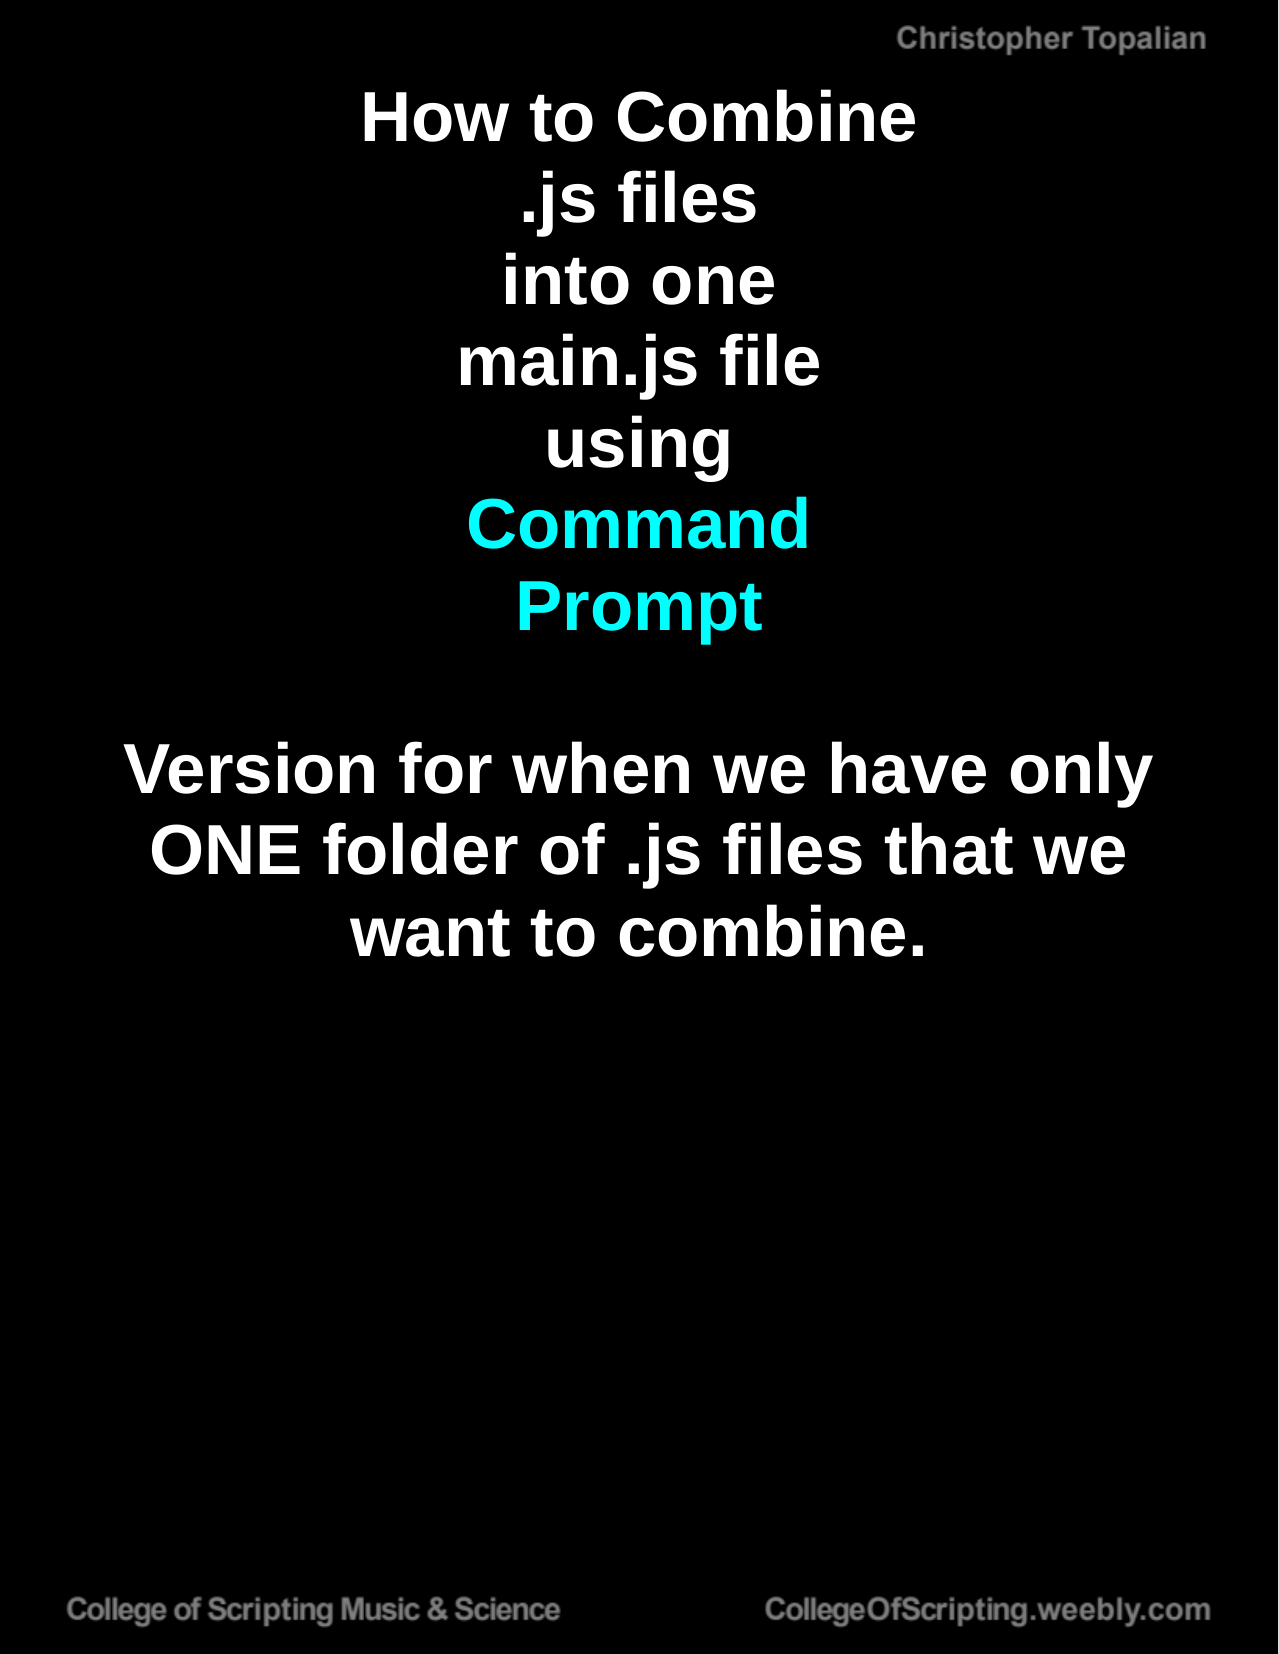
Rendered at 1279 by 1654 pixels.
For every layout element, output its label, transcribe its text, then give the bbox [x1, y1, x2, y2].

text How to Combine [75, 75, 1203, 156]
text Command [75, 482, 1203, 564]
text Version for when we have only ONE folder of .js files that we want to combine. [75, 727, 1203, 971]
text .js files [75, 156, 1203, 238]
text main.js file [75, 319, 1203, 401]
text into one [75, 238, 1203, 319]
text Prompt [75, 564, 1203, 645]
text using [75, 401, 1203, 482]
